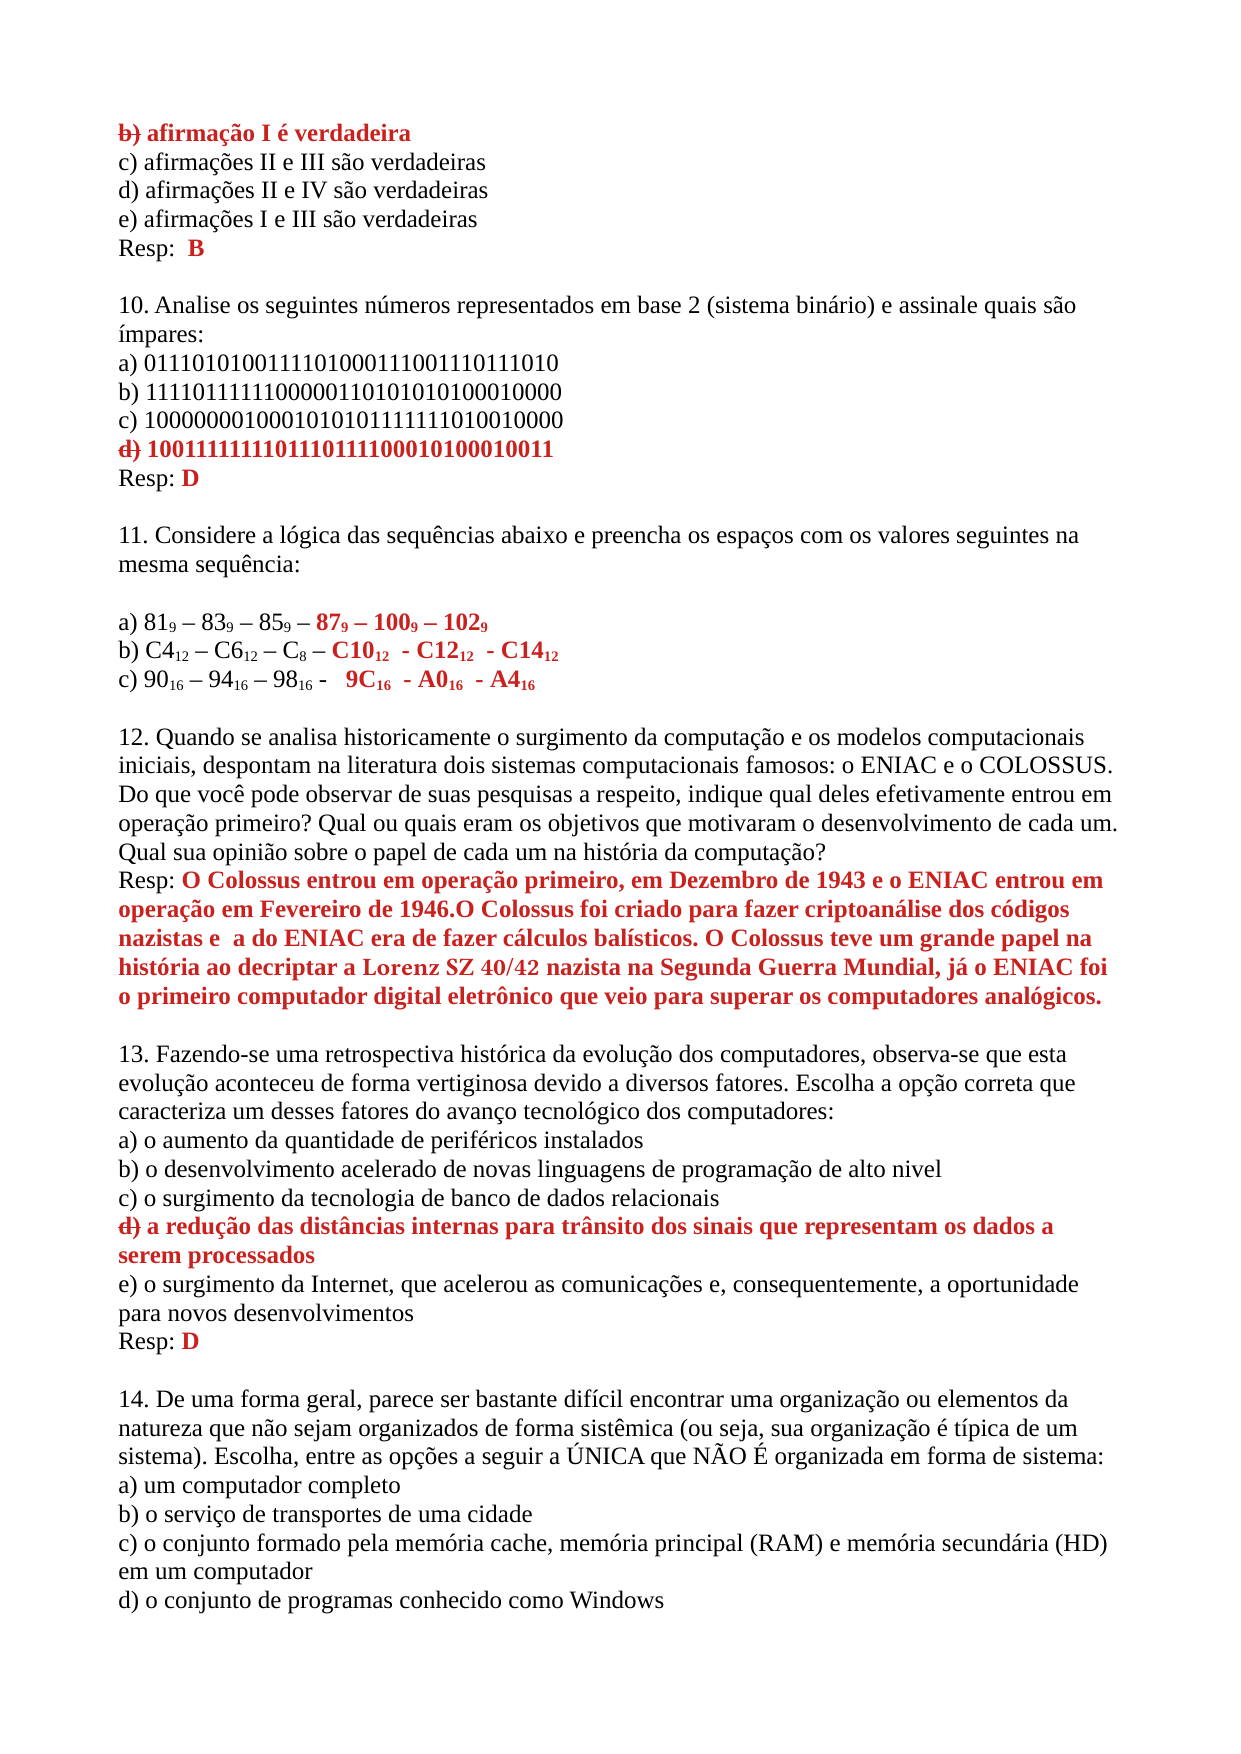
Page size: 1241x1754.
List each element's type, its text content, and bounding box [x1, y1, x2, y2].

text c) o surgimento da tecnologia de banco de dados relacionais [118, 1183, 1122, 1211]
text c) o conjunto formado pela memória cache, memória principal (RAM) e memória secundária (HD) em um computador [118, 1528, 1122, 1585]
text b) C412 – C612 – C8 – C1012 - C1212 - C1412 [118, 636, 1122, 664]
text 12. Quando se analisa historicamente o surgimento da computação e os modelos computacionais iniciais, despontam na literatura dois sistemas computacionais famosos: o ENIAC e o COLOSSUS. Do que você pode observar de suas pesquisas a respeito, indique qual deles efetivamente entrou em operação primeiro? Qual ou quais eram os objetivos que motivaram o desenvolvimento de cada um. Qual sua opinião sobre o papel de cada um na história da computação? [118, 722, 1122, 866]
text Resp: O Colossus entrou em operação primeiro, em Dezembro de 1943 e o ENIAC entrou em operação em Fevereiro de 1946.O Colossus foi criado para fazer criptoanálise dos códigos nazistas e a do ENIAC era de fazer cálculos balísticos. O Colossus teve um grande papel na história ao decriptar a Lorenz SZ 40/42 nazista na Segunda Guerra Mundial, já o ENIAC foi o primeiro computador digital eletrônico que veio para superar os computadores analógicos. [118, 866, 1122, 1010]
text b) 1111011111100000110101010100010000 [118, 377, 1122, 406]
text b) o serviço de transportes de uma cidade [118, 1499, 1122, 1528]
text d) afirmações II e IV são verdadeiras [118, 176, 1122, 204]
text a) 819 – 839 – 859 – 879 – 1009 – 1029 [118, 607, 1122, 636]
text Resp: D [118, 1326, 1122, 1355]
text 11. Considere a lógica das sequências abaixo e preencha os espaços com os valores seguintes na mesma sequência: [118, 521, 1122, 578]
text a) 0111010100111101000111001110111010 [118, 348, 1122, 377]
text b) afirmação I é verdadeira [118, 118, 1122, 147]
text d) a redução das distâncias internas para trânsito dos sinais que representam os dados a serem processados [118, 1211, 1122, 1269]
text e) afirmações I e III são verdadeiras [118, 204, 1122, 233]
text c) afirmações II e III são verdadeiras [118, 147, 1122, 176]
text 14. De uma forma geral, parece ser bastante difícil encontrar uma organização ou elementos da natureza que não sejam organizados de forma sistêmica (ou seja, sua organização é típica de um sistema). Escolha, entre as opções a seguir a ÚNICA que NÃO É organizada em forma de sistema: a) um computador completo [118, 1384, 1122, 1499]
text c) 9016 – 9416 – 9816 - 9C16 - A016 - A416 [118, 664, 1122, 693]
text a) o aumento da quantidade de periféricos instalados [118, 1125, 1122, 1154]
text b) o desenvolvimento acelerado de novas linguagens de programação de alto nivel [118, 1154, 1122, 1183]
text d) 1001111111101110111100010100010011 [118, 434, 1122, 463]
text Resp: D [118, 463, 1122, 492]
text Resp: B [118, 233, 1122, 262]
text c) 1000000010001010101111111010010000 [118, 406, 1122, 434]
text 13. Fazendo-se uma retrospectiva histórica da evolução dos computadores, observa-se que esta evolução aconteceu de forma vertiginosa devido a diversos fatores. Escolha a opção correta que caracteriza um desses fatores do avanço tecnológico dos computadores: [118, 1039, 1122, 1125]
text e) o surgimento da Internet, que acelerou as comunicações e, consequentemente, a oportunidade para novos desenvolvimentos [118, 1269, 1122, 1326]
text 10. Analise os seguintes números representados em base 2 (sistema binário) e assinale quais são ímpares: [118, 291, 1122, 348]
text d) o conjunto de programas conhecido como Windows [118, 1585, 1122, 1614]
